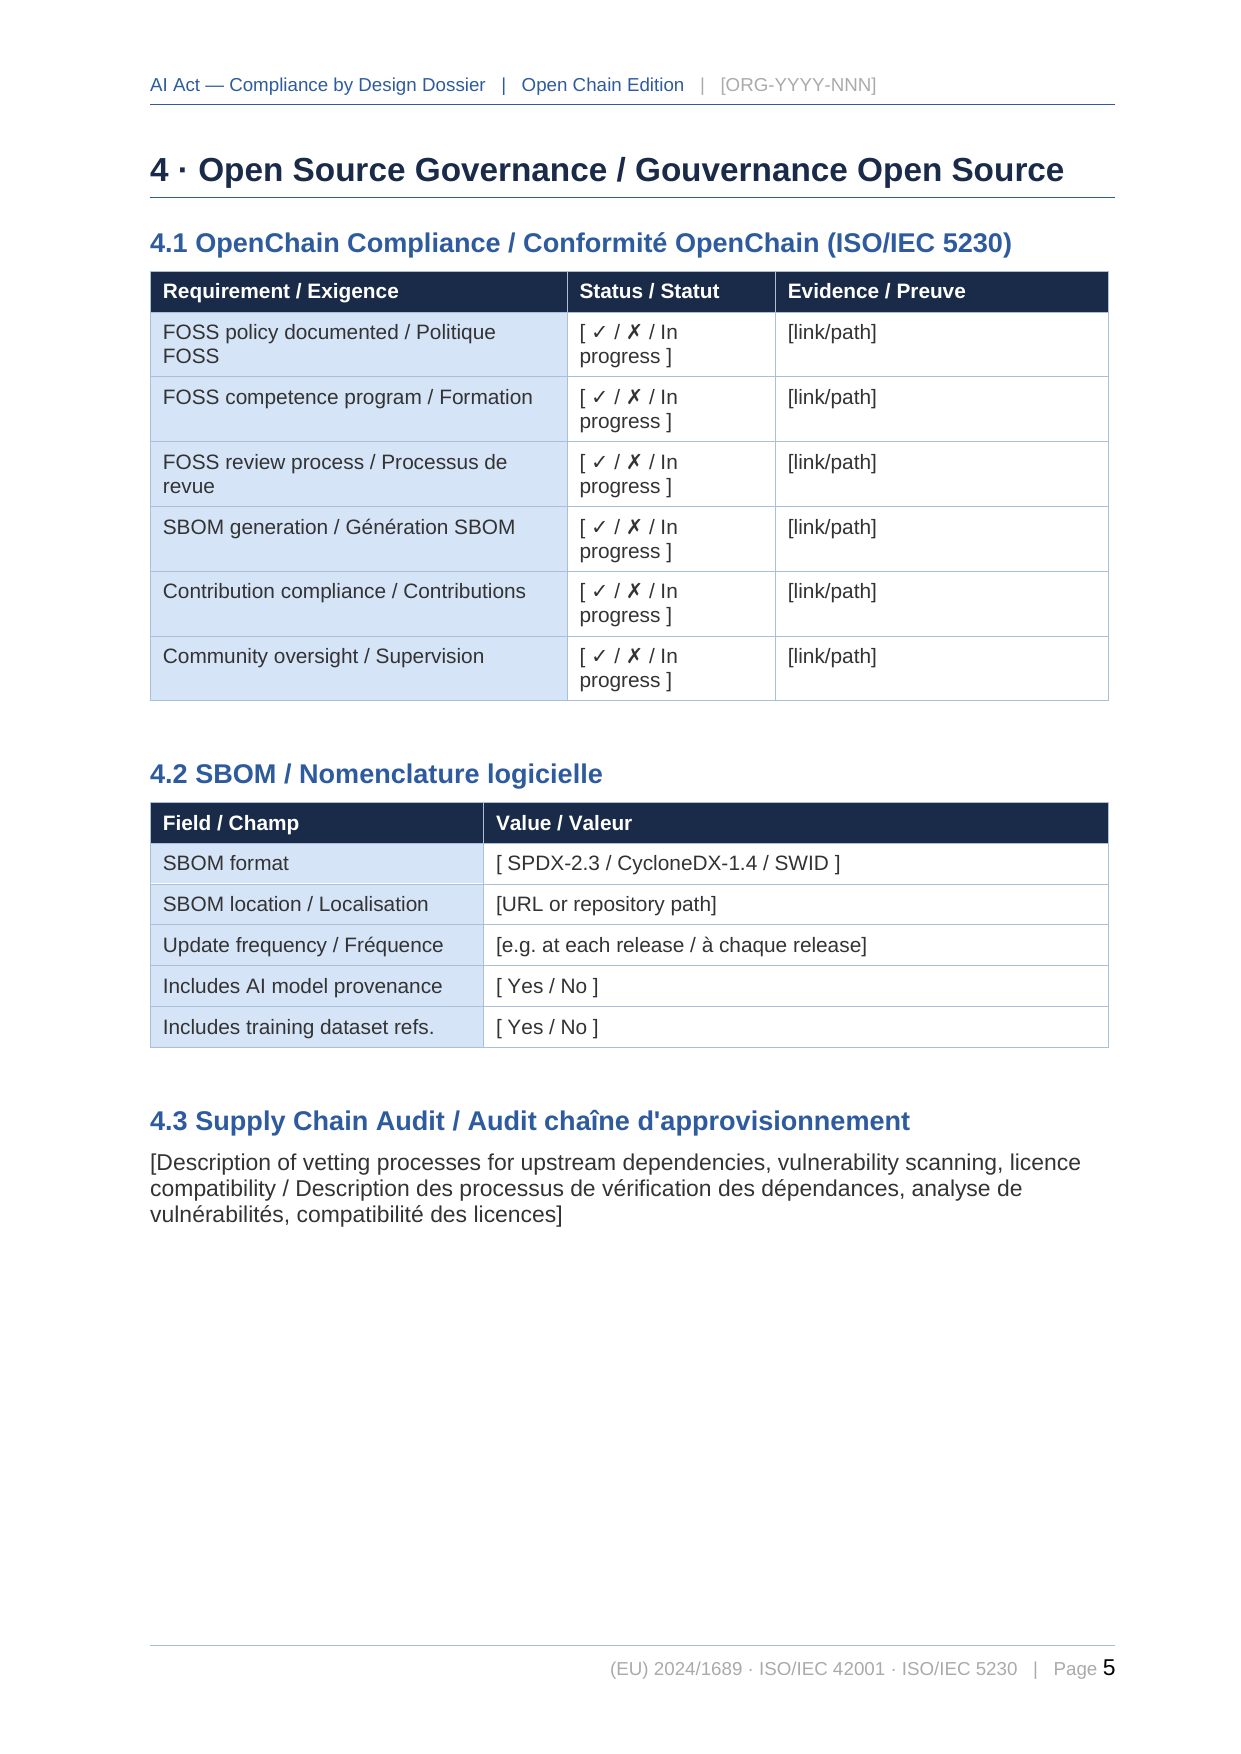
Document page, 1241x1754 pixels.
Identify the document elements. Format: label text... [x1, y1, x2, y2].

table_cell FOSS review process / Processus de revue [151, 442, 567, 506]
table_cell [link/path] [776, 377, 1108, 441]
table_cell [e.g. at each release / à chaque release] [484, 925, 1108, 965]
table_cell [ SPDX-2.3 / CycloneDX-1.4 / SWID ] [484, 844, 1108, 883]
table_cell [ ✓ / ✗ / In progress ] [568, 313, 775, 376]
table_cell Community oversight / Supervision [151, 637, 567, 700]
subtitle 4 · Open Source Governance / Gouvernance Open Source [150, 150, 1115, 197]
table_cell [link/path] [776, 442, 1108, 506]
table_cell [ ✓ / ✗ / In progress ] [568, 377, 775, 441]
table_header Evidence / Preuve [776, 272, 1108, 312]
text [Description of vetting processes for upstream dependencies, vulnerability scanning, licence compatibility / Description des processus de vérification des dépendances, analyse de vulnérabilités, compatibilité des licences] [150, 1148, 1115, 1227]
table_cell [ ✓ / ✗ / In progress ] [568, 442, 775, 506]
subtitle 4.3 Supply Chain Audit / Audit chaîne d'approvisionnement [150, 1105, 1115, 1136]
table_cell FOSS competence program / Formation [151, 377, 567, 441]
table_cell [ Yes / No ] [484, 966, 1108, 1006]
table_cell FOSS policy documented / Politique FOSS [151, 313, 567, 376]
table_cell [link/path] [776, 572, 1108, 636]
table_cell SBOM generation / Génération SBOM [151, 507, 567, 571]
table_cell [link/path] [776, 637, 1108, 700]
table_header Requirement / Exigence [151, 272, 567, 312]
table_cell Includes AI model provenance [151, 966, 483, 1006]
table_cell Includes training dataset refs. [151, 1007, 483, 1047]
table_cell [URL or repository path] [484, 885, 1108, 924]
table_cell Update frequency / Fréquence [151, 925, 483, 965]
subtitle 4.2 SBOM / Nomenclature logicielle [150, 758, 1115, 789]
subtitle 4.1 OpenChain Compliance / Conformité OpenChain (ISO/IEC 5230) [150, 227, 1115, 258]
table_cell Contribution compliance / Contributions [151, 572, 567, 636]
table_cell SBOM format [151, 844, 483, 883]
table_cell [ ✓ / ✗ / In progress ] [568, 572, 775, 636]
table_cell [ Yes / No ] [484, 1007, 1108, 1047]
table_cell [link/path] [776, 313, 1108, 376]
table_header Value / Valeur [484, 803, 1108, 843]
table_cell SBOM location / Localisation [151, 885, 483, 924]
table_cell [ ✓ / ✗ / In progress ] [568, 507, 775, 571]
table_cell [link/path] [776, 507, 1108, 571]
table_header Field / Champ [151, 803, 483, 843]
table_header Status / Statut [568, 272, 775, 312]
table_cell [ ✓ / ✗ / In progress ] [568, 637, 775, 700]
